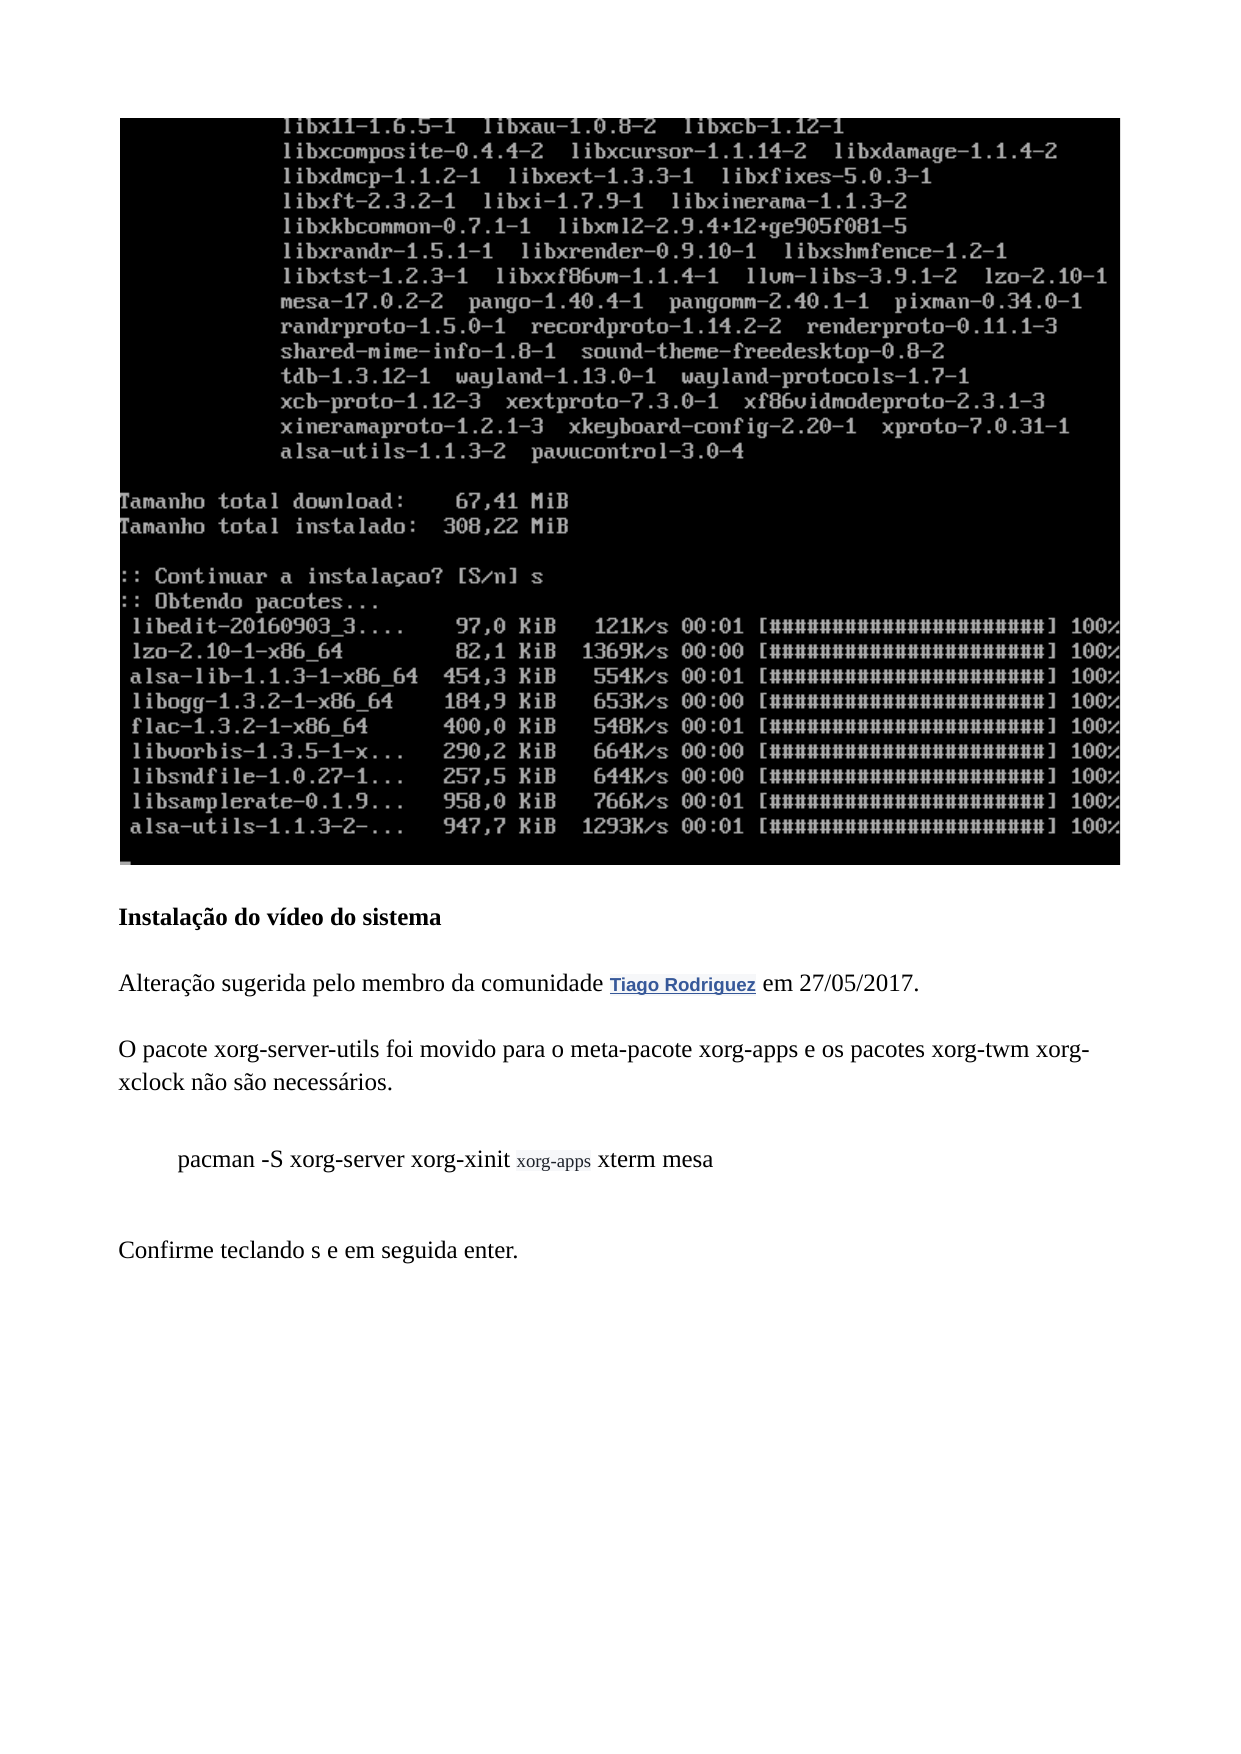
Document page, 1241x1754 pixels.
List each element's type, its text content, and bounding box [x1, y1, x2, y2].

text pacman -S xorg-server xorg-xinit xorg-apps xterm mesa [177, 1115, 1063, 1172]
picture [120, 118, 1121, 865]
text Instalação do vídeo do sistema Alteração sugerida pelo membro da comunidade Tiago Rodriguez em 27/05/2017. O pacote xorg-server-utils foi movido para o meta-pacote xorg-apps e os pacotes xorg-twm xorg-xclock não são necessários. [118, 869, 1122, 1096]
text Confirme teclando s e em seguida enter. [118, 1202, 1122, 1297]
